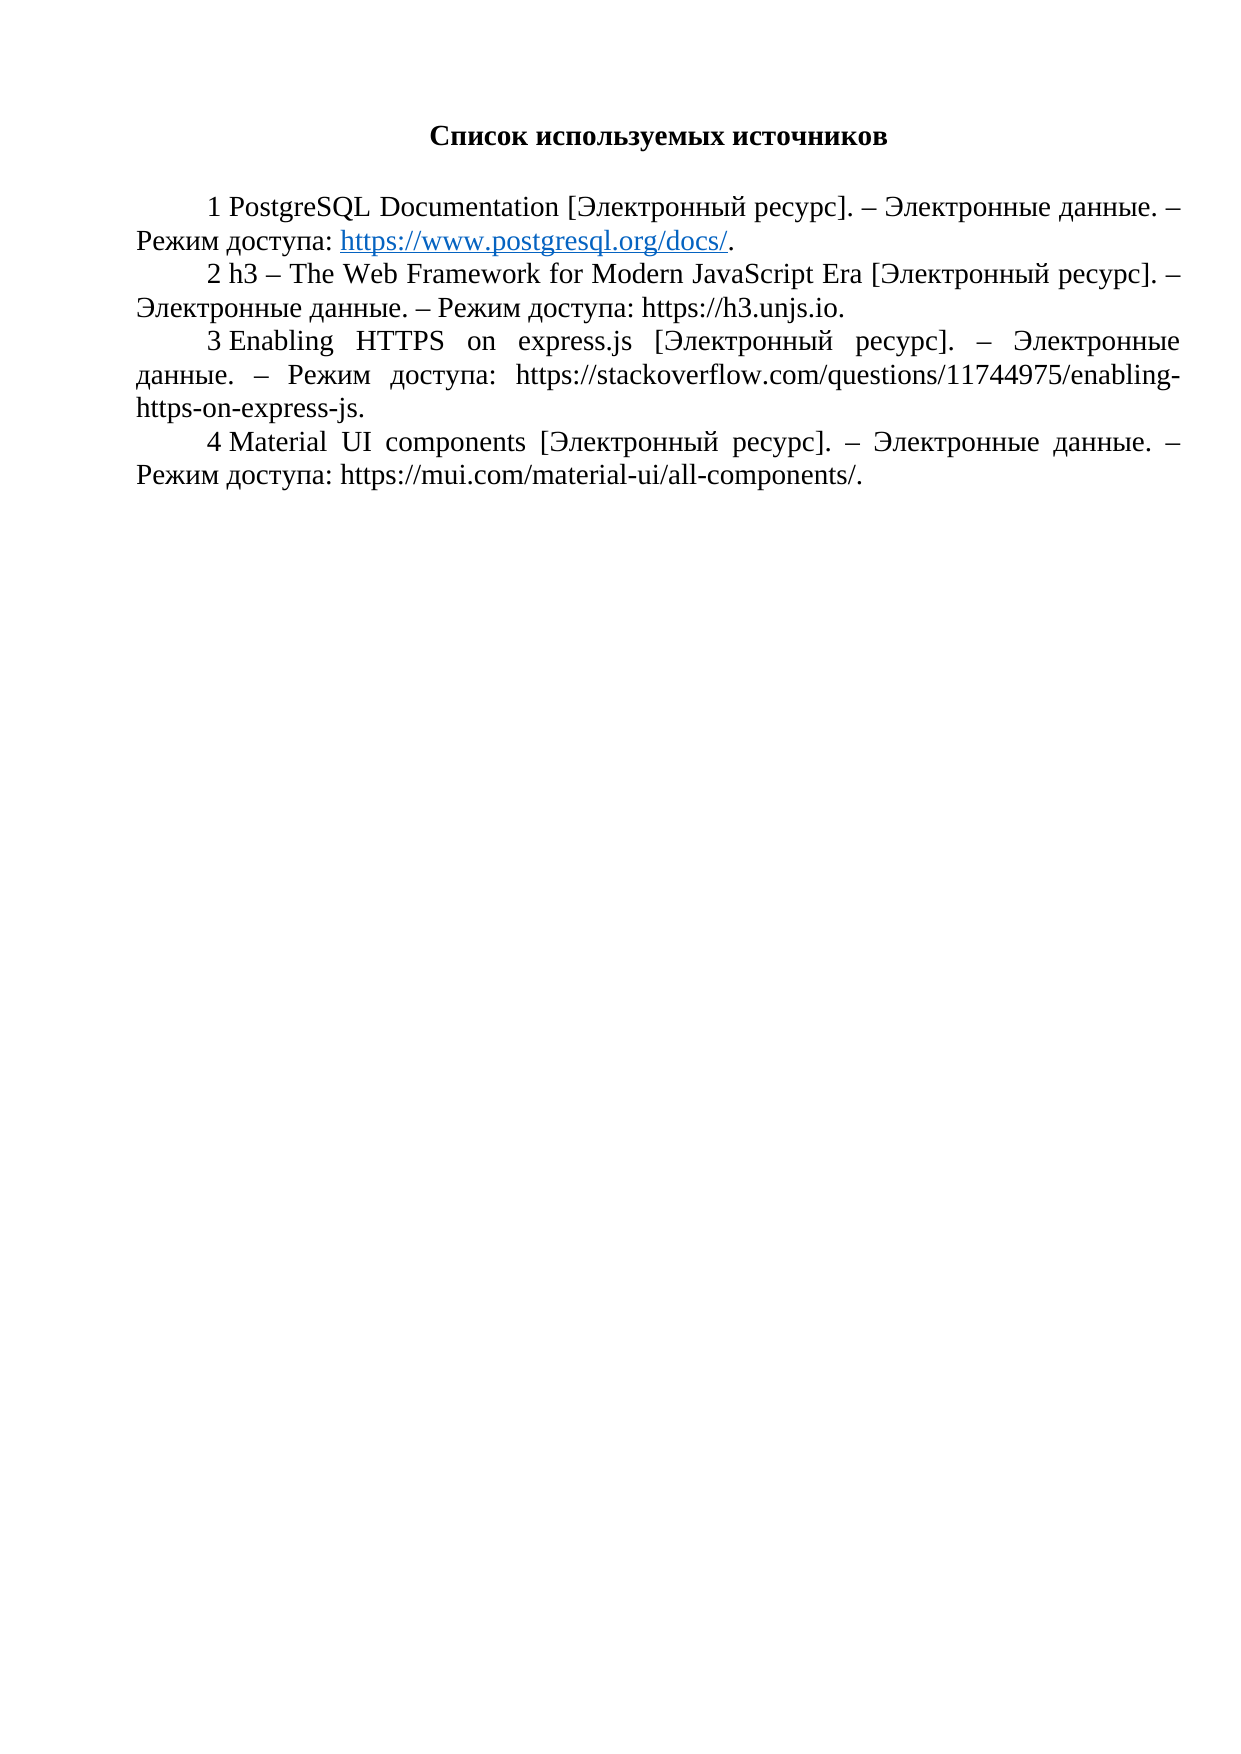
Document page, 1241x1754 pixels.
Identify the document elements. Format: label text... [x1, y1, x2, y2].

list h3 – The Web Framework for Modern JavaScript Era [Электронный ресурс]. – Электронные данные. – Режим доступа: https://h3.unjs.io. [136, 256, 1181, 323]
list PostgreSQL Documentation [Электронный ресурс]. – Электронные данные. – Режим доступа: https://www.postgresql.org/docs/. [136, 189, 1181, 256]
list Material UI components [Электронный ресурс]. – Электронные данные. – Режим доступа: https://mui.com/material-ui/all-components/. [136, 424, 1181, 491]
list Enabling HTTPS on express.js [Электронный ресурс]. – Электронные данные. – Режим доступа: https://stackoverflow.com/questions/11744975/enabling-https-on-express-js. [136, 323, 1181, 424]
subtitle Список используемых источников [136, 118, 1181, 152]
